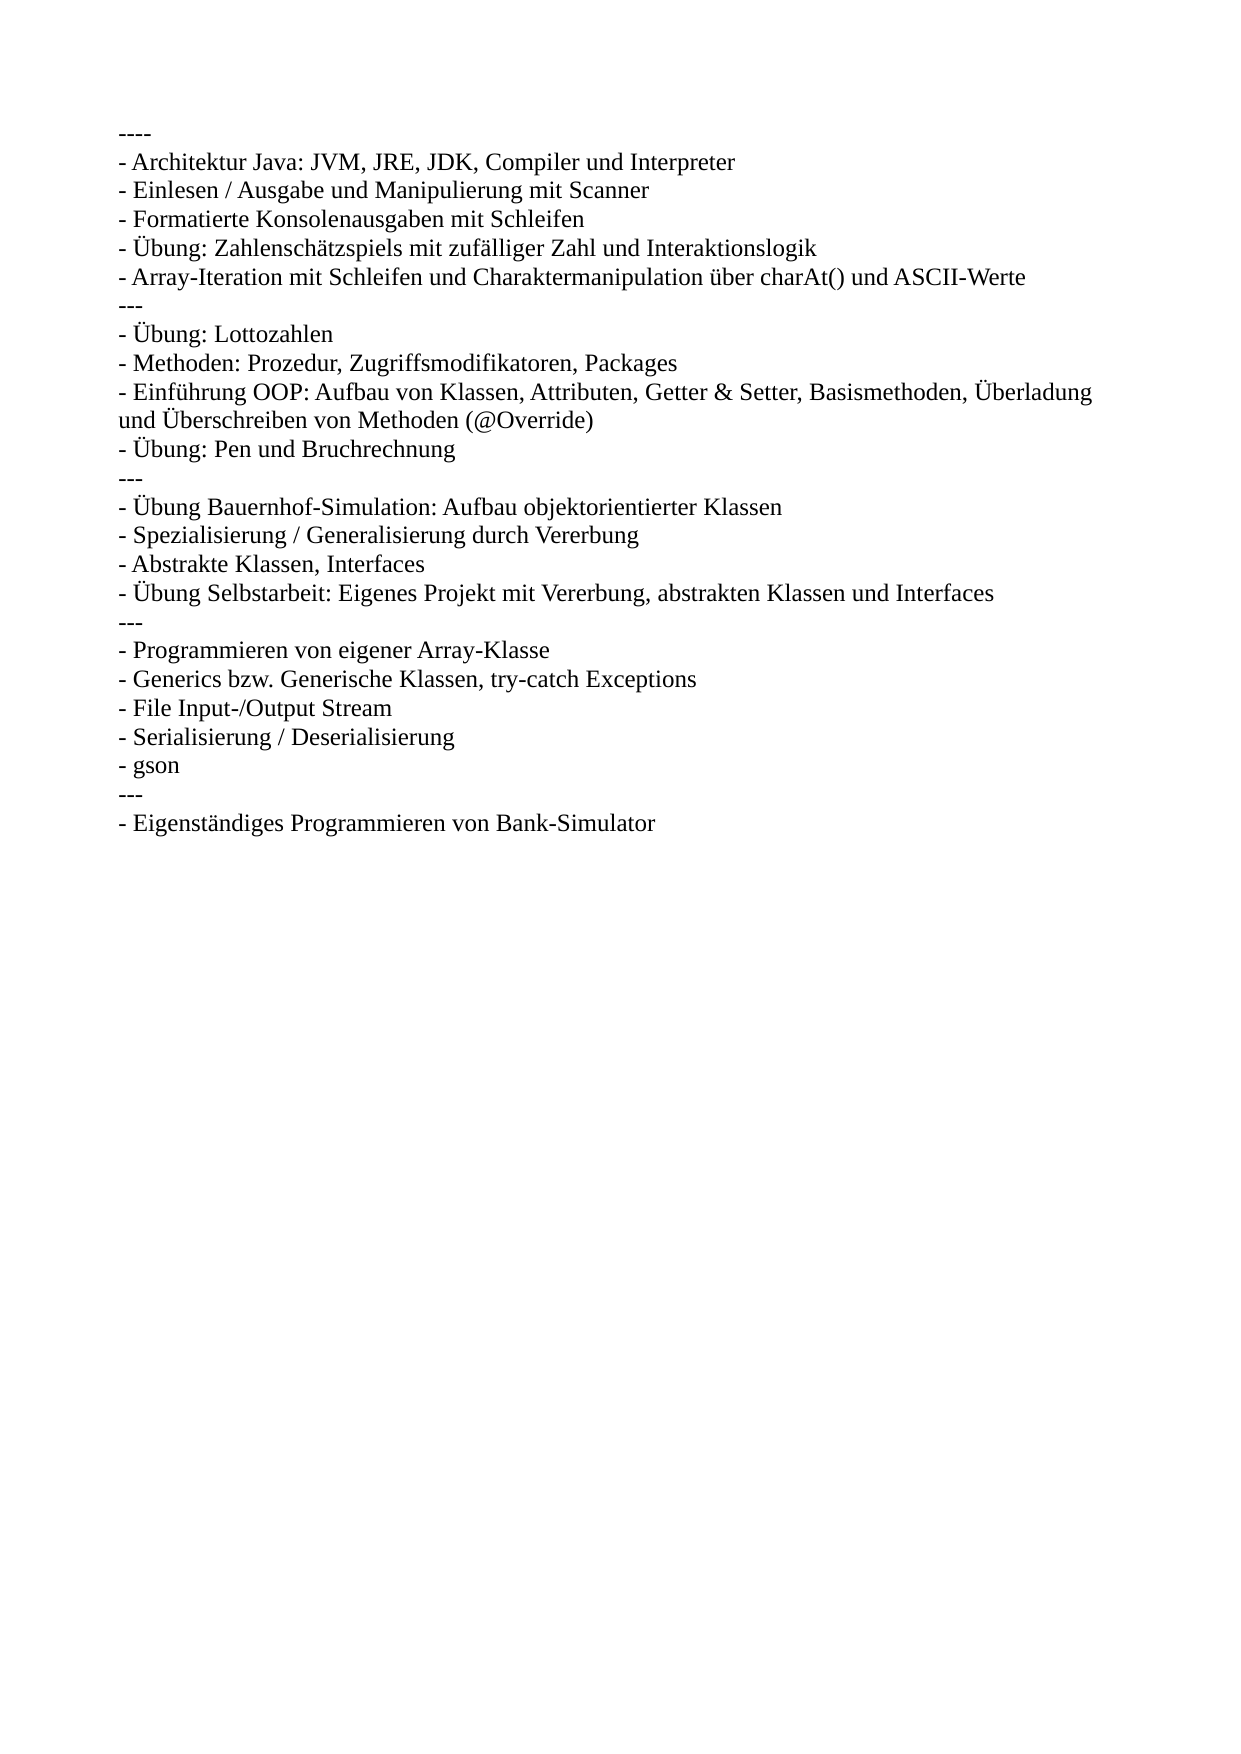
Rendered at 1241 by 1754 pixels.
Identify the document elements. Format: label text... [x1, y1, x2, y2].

text --- [118, 779, 1122, 808]
text - Übung: Pen und Bruchrechnung [118, 434, 1122, 463]
text - Generics bzw. Generische Klassen, try-catch Exceptions [118, 664, 1122, 693]
text --- [118, 291, 1122, 319]
text - Einführung OOP: Aufbau von Klassen, Attributen, Getter & Setter, Basismethoden, Überladung und Überschreiben von Methoden (@Override) [118, 377, 1122, 434]
text - Übung Bauernhof-Simulation: Aufbau objektorientierter Klassen [118, 492, 1122, 521]
text - File Input-/Output Stream [118, 693, 1122, 722]
text --- [118, 463, 1122, 492]
text - Einlesen / Ausgabe und Manipulierung mit Scanner [118, 176, 1122, 204]
text - Architektur Java: JVM, JRE, JDK, Compiler und Interpreter [118, 147, 1122, 176]
text - Übung: Lottozahlen [118, 319, 1122, 348]
text - gson [118, 751, 1122, 779]
text - Spezialisierung / Generalisierung durch Vererbung [118, 521, 1122, 549]
text - Serialisierung / Deserialisierung [118, 722, 1122, 751]
text - Methoden: Prozedur, Zugriffsmodifikatoren, Packages [118, 348, 1122, 377]
text --- [118, 607, 1122, 636]
text - Übung Selbstarbeit: Eigenes Projekt mit Vererbung, abstrakten Klassen und Interfaces [118, 578, 1122, 607]
text - Abstrakte Klassen, Interfaces [118, 549, 1122, 578]
text - Eigenständiges Programmieren von Bank-Simulator [118, 808, 1122, 837]
text - Programmieren von eigener Array-Klasse [118, 636, 1122, 664]
text - Array-Iteration mit Schleifen und Charaktermanipulation über charAt() und ASCII-Werte [118, 262, 1122, 291]
text - Übung: Zahlenschätzspiels mit zufälliger Zahl und Interaktionslogik [118, 233, 1122, 262]
text - Formatierte Konsolenausgaben mit Schleifen [118, 204, 1122, 233]
text ---- [118, 118, 1122, 147]
